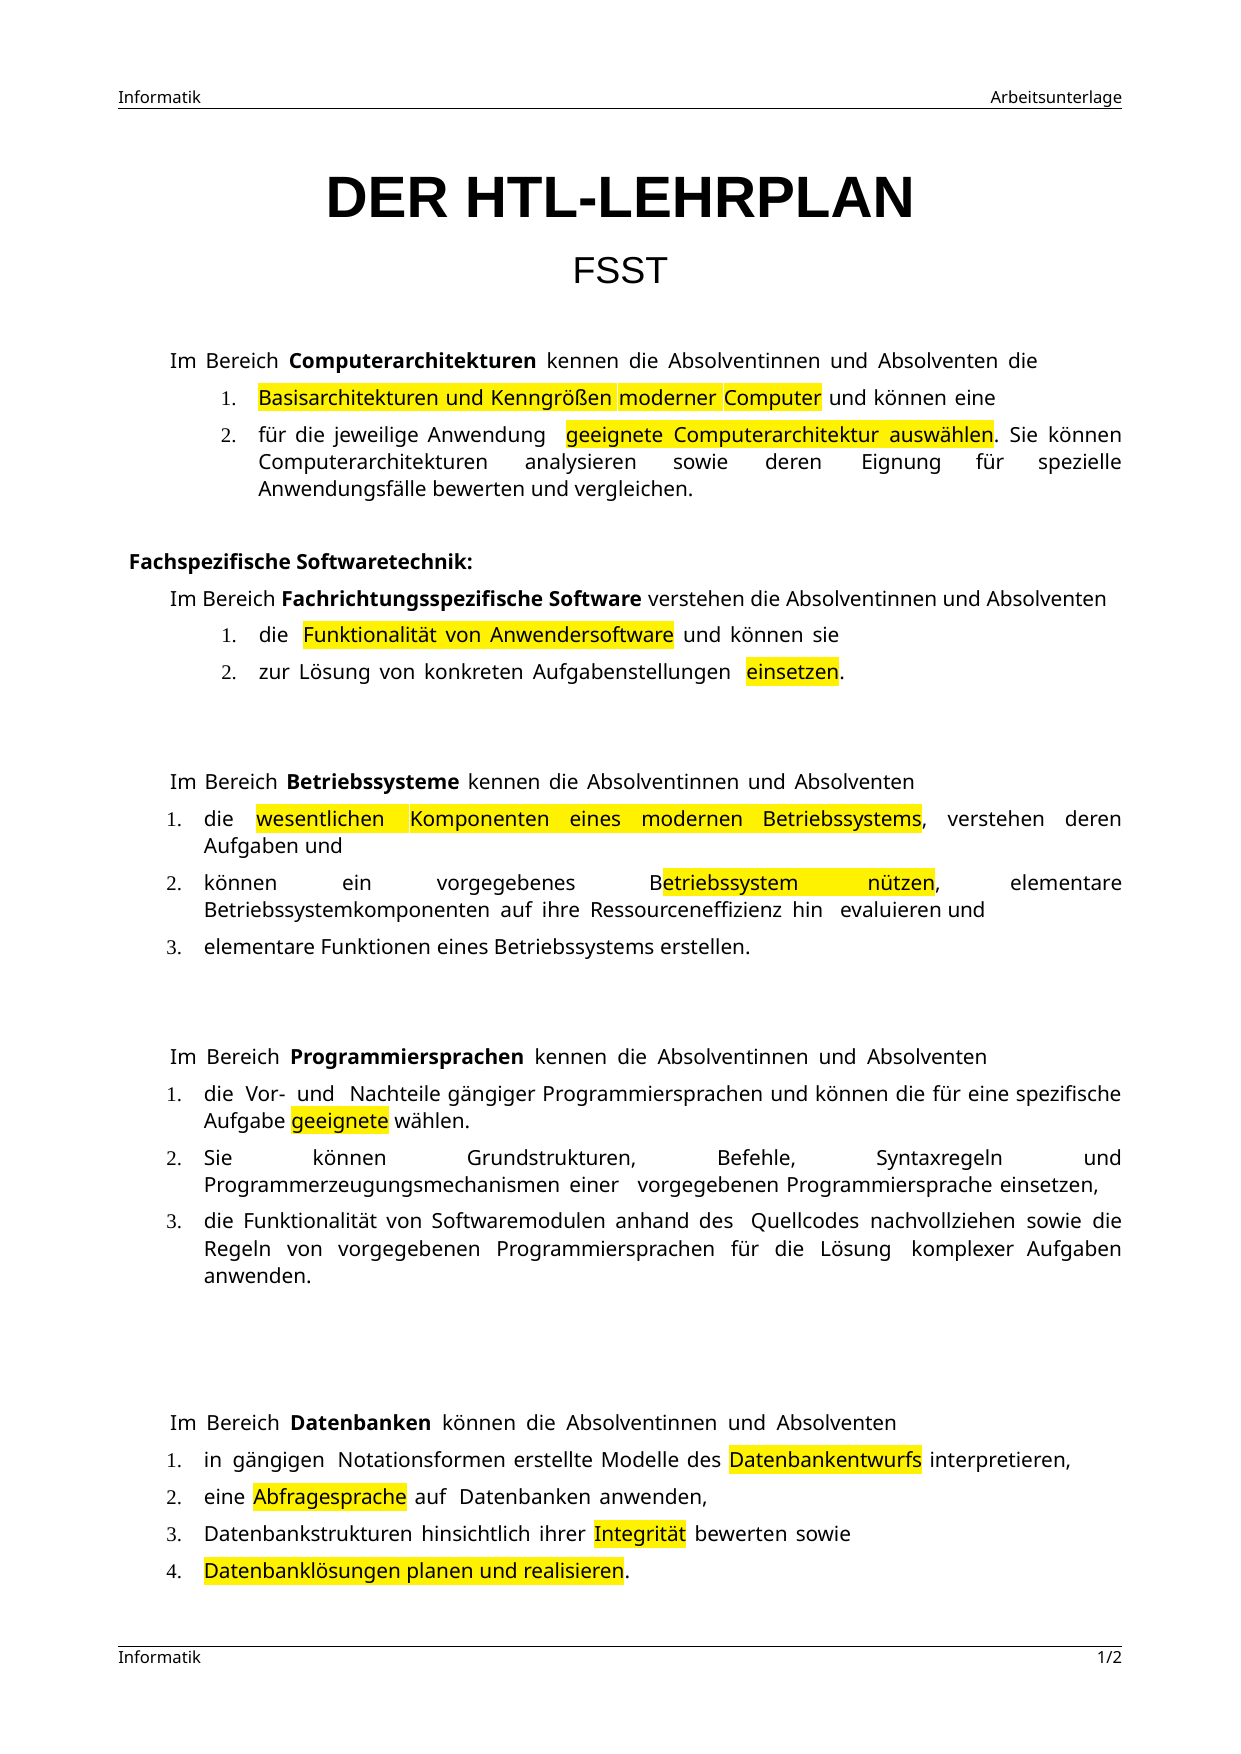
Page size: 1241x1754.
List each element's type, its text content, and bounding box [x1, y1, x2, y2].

text Im Bereich Programmiersprachen kennen die Absolventinnen und Absolventen [129, 1042, 1110, 1071]
list in gängigen Notationsformen erstellte Modelle des Datenbankentwurfs interpretieren, [166, 1445, 1122, 1474]
text Im Bereich Computerarchitekturen kennen die Absolventinnen und Absolventen die [129, 346, 1109, 374]
list eine Abfragesprache auf Datenbanken anwenden, [166, 1482, 1122, 1511]
text Im Bereich Fachrichtungsspezifische Software verstehen die Absolventinnen und Absolventen [129, 584, 1110, 612]
list können ein vorgegebenes Betriebssystem nützen, elementare Betriebssystemkomponenten auf ihre Ressourceneffizienz hin evaluieren und [166, 868, 1122, 923]
list Sie können Grundstrukturen, Befehle, Syntaxregeln und Programmerzeugungsmechanismen einer vorgegebenen Programmiersprache einsetzen, [166, 1143, 1122, 1198]
list die wesentlichen Komponenten eines modernen Betriebssystems, verstehen deren Aufgaben und [166, 804, 1122, 860]
subtitle FSST [118, 249, 1122, 292]
list die Funktionalität von Softwaremodulen anhand des Quellcodes nachvollziehen sowie die Regeln von vorgegebenen Programmiersprachen für die Lösung komplexer Aufgaben anwenden. [166, 1207, 1122, 1289]
list elementare Funktionen eines Betriebssystems erstellen. [166, 932, 1122, 960]
title DER HTL-LEHRPLAN [118, 163, 1122, 230]
subtitle Fachspezifische Softwaretechnik: [129, 547, 1122, 576]
list zur Lösung von konkreten Aufgabenstellungen einsetzen. [221, 657, 1122, 686]
list Datenbankstrukturen hinsichtlich ihrer Integrität bewerten sowie [166, 1519, 1122, 1548]
list die Vor- und Nachteile gängiger Programmiersprachen und können die für eine spezifische Aufgabe geeignete wählen. [166, 1079, 1122, 1134]
list für die jeweilige Anwendung geeignete Computerarchitektur auswählen. Sie können Computerarchitekturen analysieren sowie deren Eignung für spezielle Anwendungsfälle bewerten und vergleichen. [221, 420, 1122, 502]
list Basisarchitekturen und Kenngrößen moderner Computer und können eine [221, 383, 1122, 411]
text Im Bereich Datenbanken können die Absolventinnen und Absolventen [129, 1408, 1109, 1437]
list Datenbanklösungen planen und realisieren. [166, 1557, 1122, 1585]
text Im Bereich Betriebssysteme kennen die Absolventinnen und Absolventen [129, 767, 1110, 796]
list die Funktionalität von Anwendersoftware und können sie [221, 621, 1122, 649]
